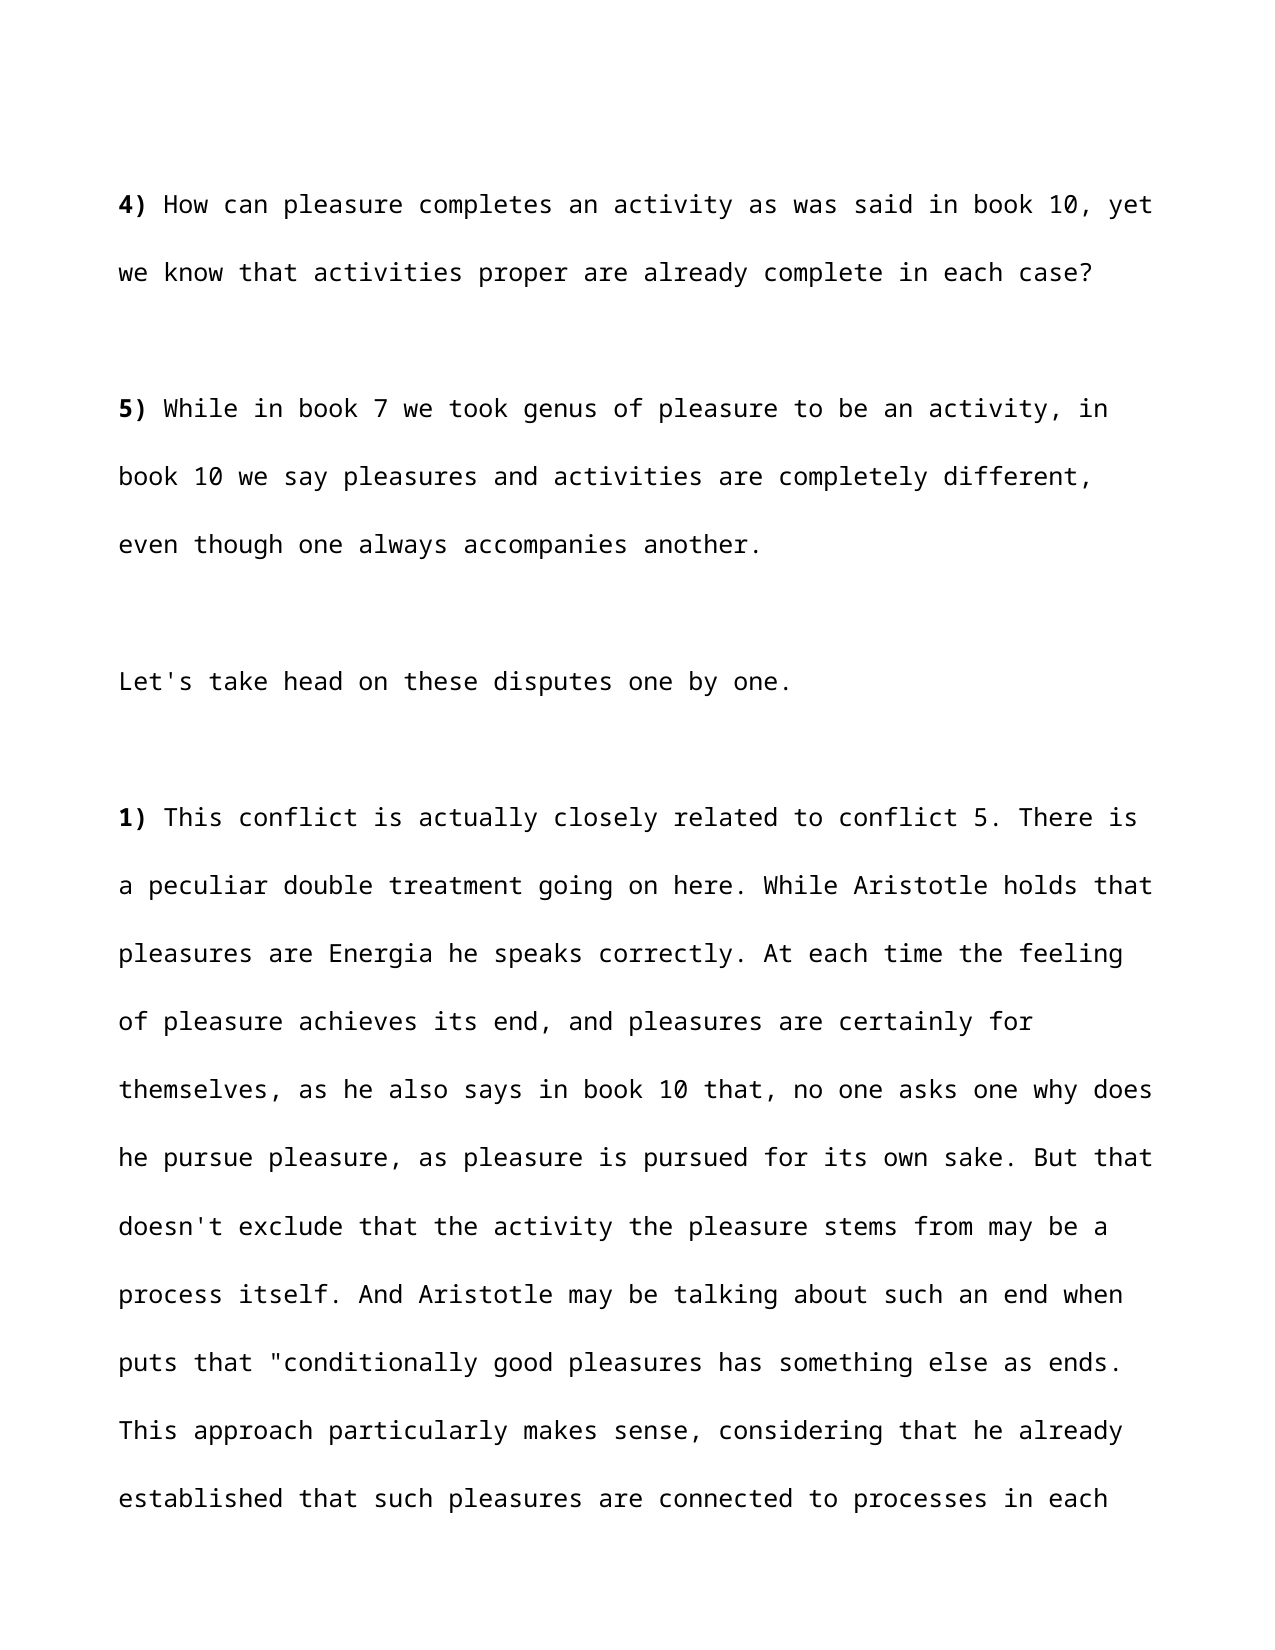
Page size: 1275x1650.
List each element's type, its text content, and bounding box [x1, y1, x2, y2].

text 5) While in book 7 we took genus of pleasure to be an activity, in book 10 we say pleasures and activities are completely different, even though one always accompanies another. [118, 391, 1157, 561]
text 1) This conflict is actually closely related to conflict 5. There is a peculiar double treatment going on here. While Aristotle holds that pleasures are Energia he speaks correctly. At each time the feeling of pleasure achieves its end, and pleasures are certainly for themselves, as he also says in book 10 that, no one asks one why does he pursue pleasure, as pleasure is pursued for its own sake. But that doesn't exclude that the activity the pleasure stems from may be a process itself. And Aristotle may be talking about such an end when puts that "conditionally good pleasures has something else as ends. This approach particularly makes sense, considering that he already established that such pleasures are connected to processes in each [118, 799, 1157, 1515]
text 4) How can pleasure completes an activity as was said in book 10, yet we know that activities proper are already complete in each case? [118, 186, 1157, 288]
text Let's take head on these disputes one by one. [118, 663, 1157, 697]
